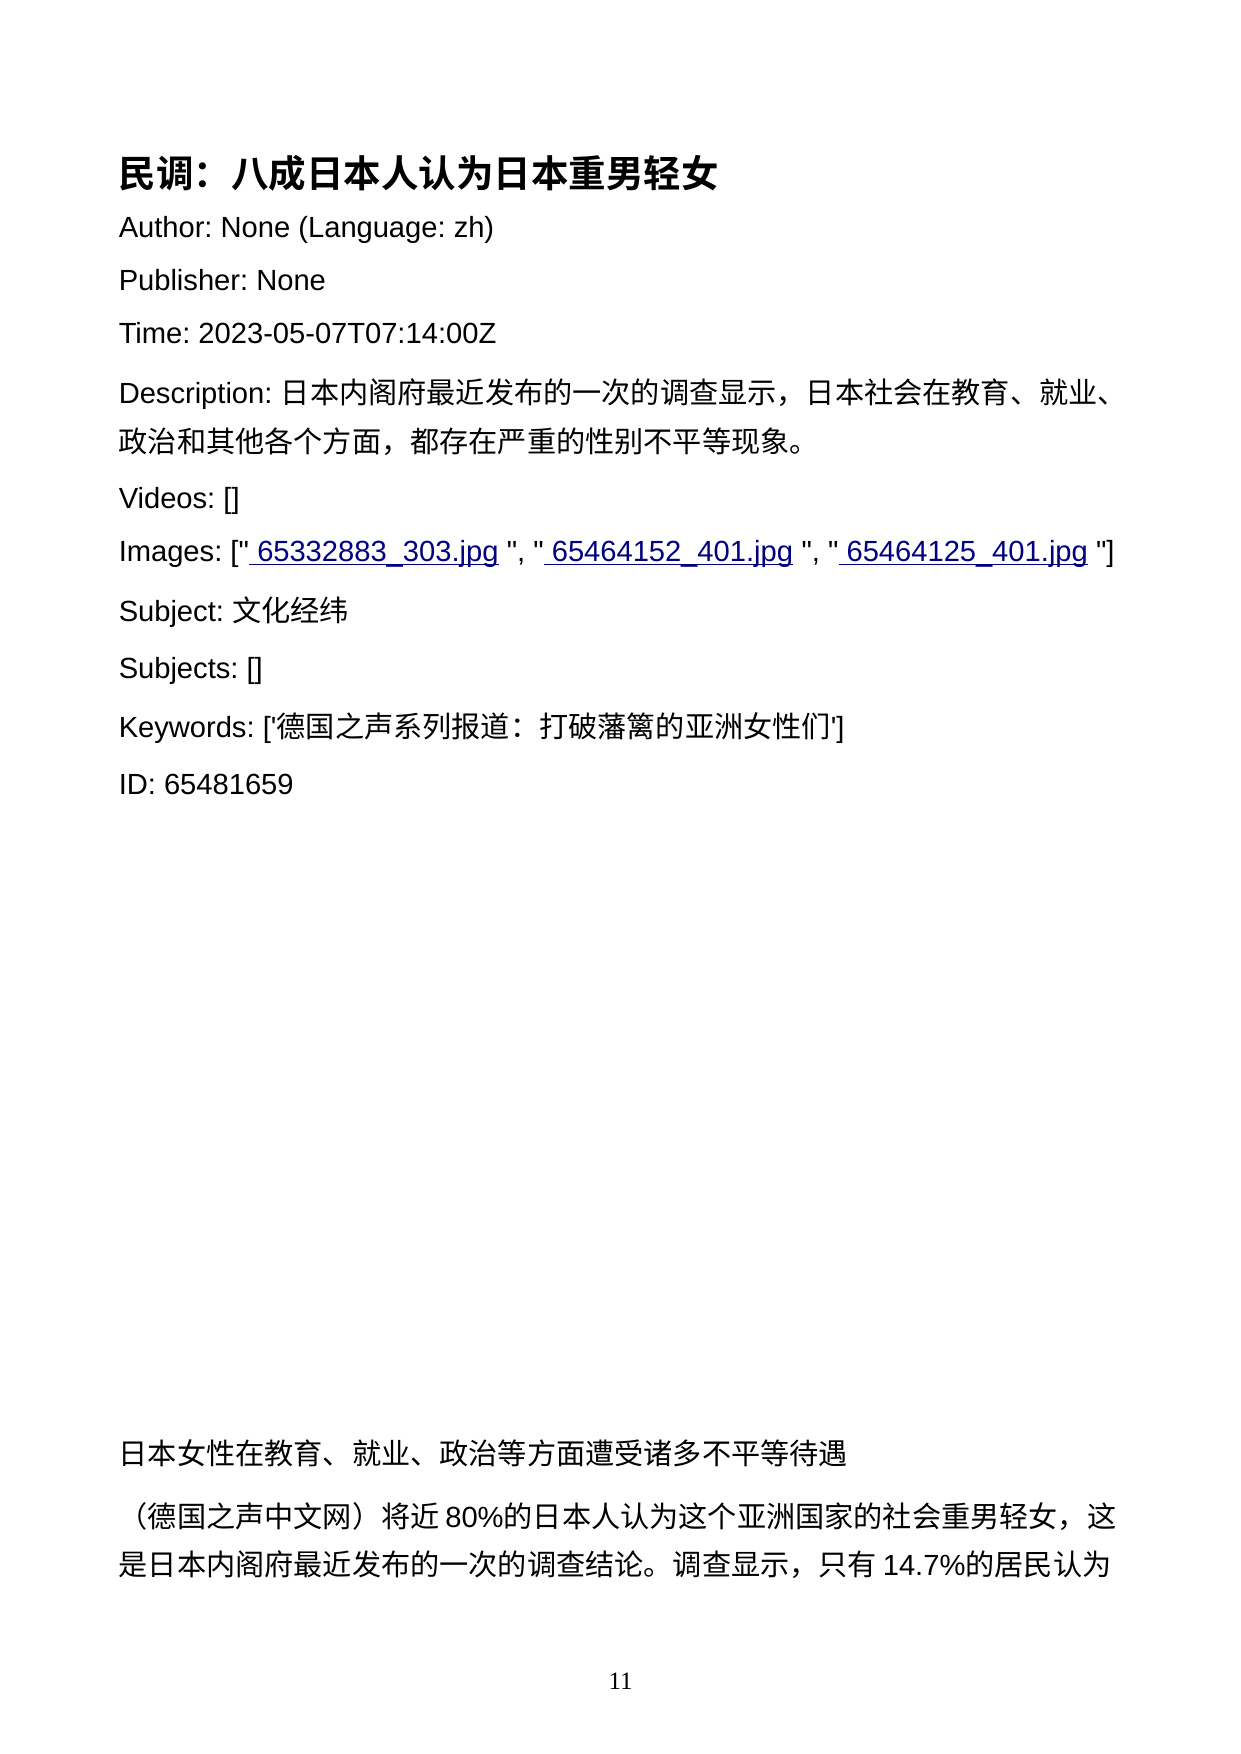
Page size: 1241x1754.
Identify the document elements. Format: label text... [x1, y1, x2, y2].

text （德国之声中文网）将近80%的日本人认为这个亚洲国家的社会重男轻女，这是日本内阁府最近发布的一次的调查结论。调查显示，只有14.7%的居民认为 [118, 1493, 1122, 1584]
text ID: 65481659 [118, 767, 1122, 801]
text Images: [" 65332883_303.jpg ", " 65464152_401.jpg ", " 65464125_401.jpg "] [118, 534, 1122, 568]
text Videos: [] [118, 481, 1122, 515]
text Subject: 文化经纬 [118, 588, 1122, 630]
text 日本女性在教育、就业、政治等方面遭受诸多不平等待遇 [118, 1430, 1122, 1473]
text Time: 2023-05-07T07:14:00Z [118, 317, 1122, 350]
text Keywords: ['德国之声系列报道：打破藩篱的亚洲女性们'] [118, 704, 1122, 746]
text Description: 日本内阁府最近发布的一次的调查显示，日本社会在教育、就业、政治和其他各个方面，都存在严重的性别不平等现象。 [118, 370, 1122, 461]
text Subjects: [] [118, 651, 1122, 684]
subtitle 民调：八成日本人认为日本重男轻女 [118, 143, 1122, 198]
text Author: None (Language: zh) [118, 210, 1122, 244]
text Publisher: None [118, 263, 1122, 297]
